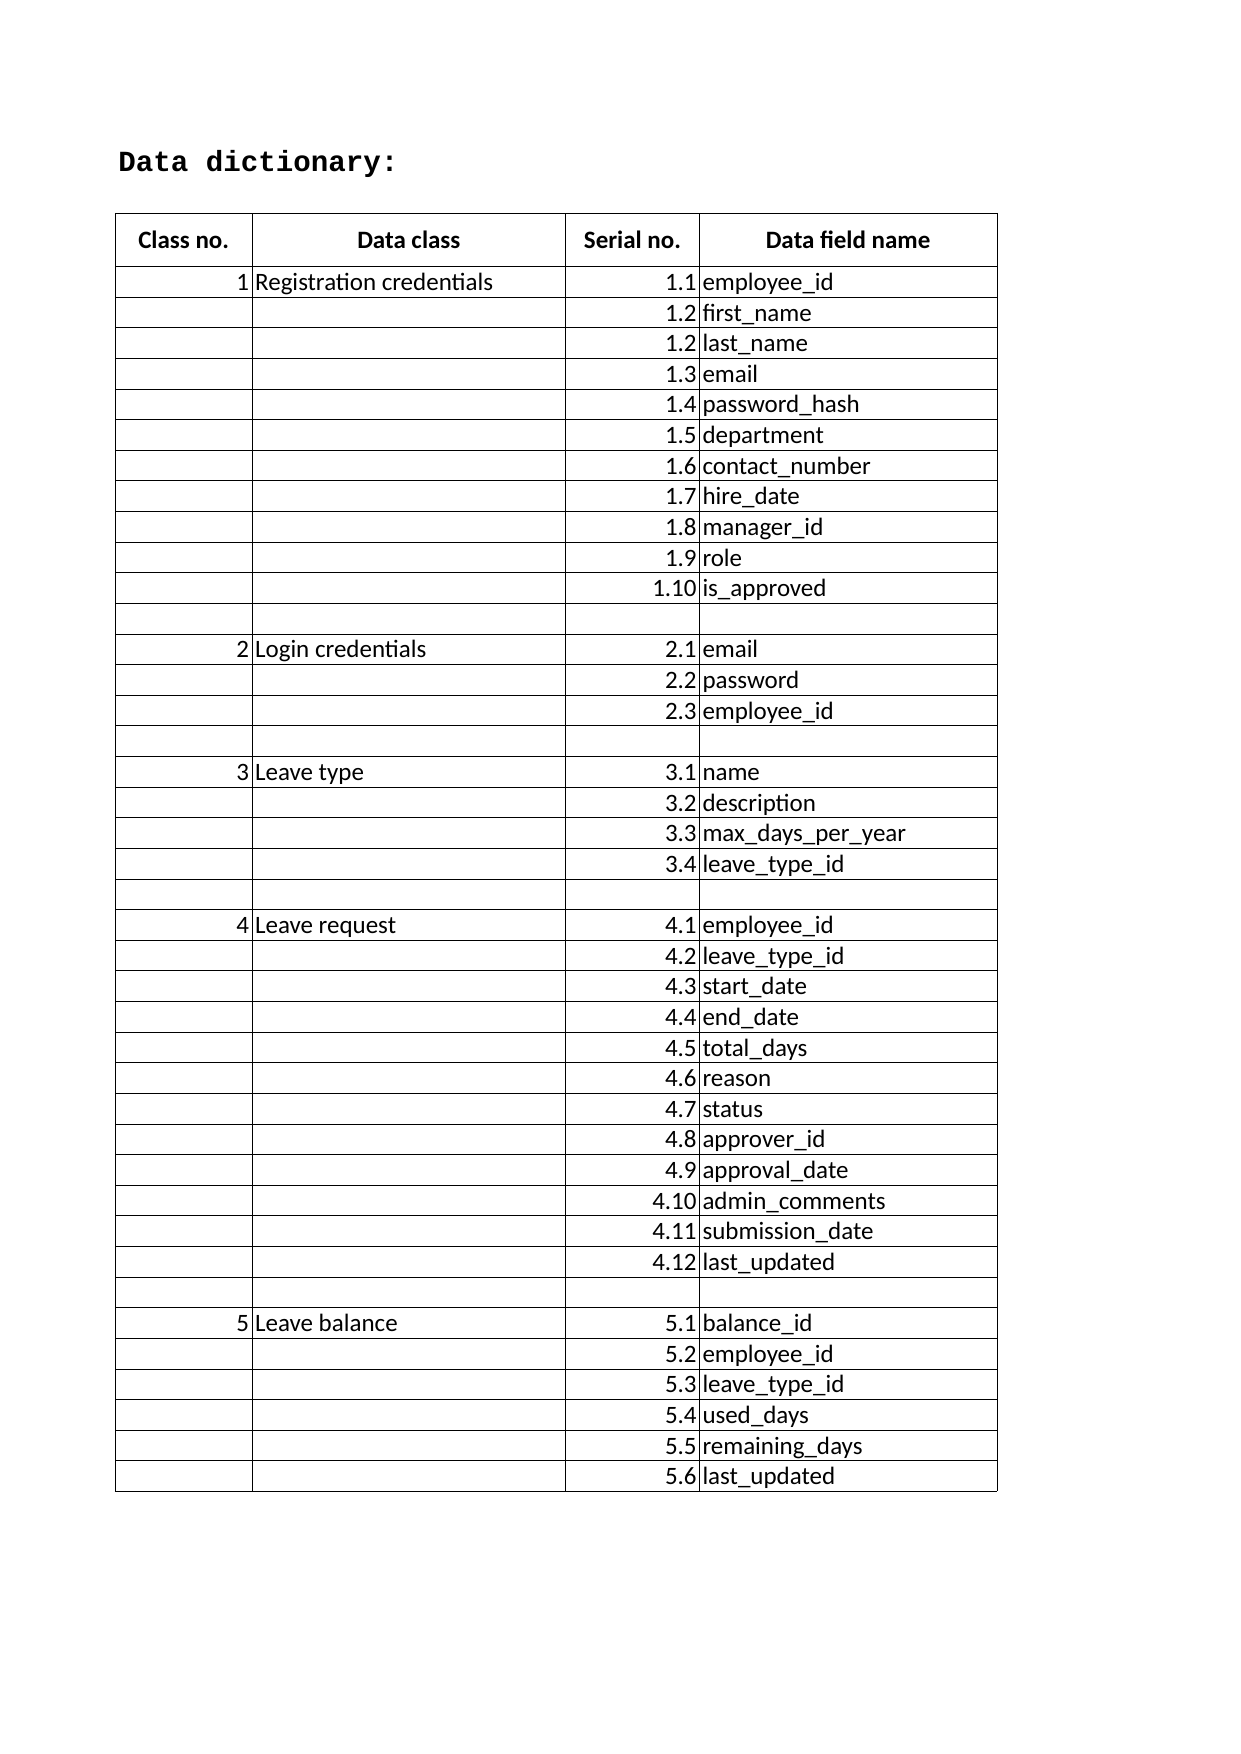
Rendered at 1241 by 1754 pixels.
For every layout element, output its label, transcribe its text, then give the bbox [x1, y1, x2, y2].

table_cell [116, 1216, 252, 1246]
table_cell used_days [700, 1400, 997, 1430]
table_cell [116, 1400, 252, 1430]
table_cell [253, 1339, 565, 1368]
table_cell [116, 543, 252, 572]
table_cell [253, 941, 565, 970]
text Data dictionary: [118, 147, 1122, 180]
table_cell start_date [700, 971, 997, 1001]
table_cell Login credentials [253, 635, 565, 664]
table_cell [700, 1278, 997, 1307]
table_cell [253, 1033, 565, 1062]
table_cell 4.4 [566, 1002, 699, 1032]
table_cell is_approved [700, 573, 997, 603]
table_cell [253, 1155, 565, 1185]
table_cell 1.6 [566, 451, 699, 480]
table_cell description [700, 788, 997, 817]
table_cell [116, 604, 252, 633]
table_cell [566, 604, 699, 633]
table_cell 2.3 [566, 696, 699, 725]
table_cell [700, 604, 997, 633]
table_cell last_updated [700, 1247, 997, 1277]
table_cell [566, 1278, 699, 1307]
table_cell [116, 1155, 252, 1185]
table_cell Registration credentials [253, 267, 565, 297]
table_cell [253, 604, 565, 633]
table_cell 4.12 [566, 1247, 699, 1277]
table_cell 4.5 [566, 1033, 699, 1062]
table_cell [116, 1002, 252, 1032]
table_cell reason [700, 1063, 997, 1093]
table_cell [566, 726, 699, 756]
table_cell employee_id [700, 910, 997, 940]
table_cell [566, 880, 699, 909]
table_cell [253, 1431, 565, 1460]
table_cell [253, 1247, 565, 1277]
table_cell 5.4 [566, 1400, 699, 1430]
table_cell leave_type_id [700, 941, 997, 970]
table_cell [253, 390, 565, 419]
table_cell [116, 512, 252, 542]
table_cell [116, 481, 252, 511]
table_cell Leave type [253, 757, 565, 787]
table_cell 2 [116, 635, 252, 664]
table_cell 3.2 [566, 788, 699, 817]
table_cell submission_date [700, 1216, 997, 1246]
table_cell password_hash [700, 390, 997, 419]
table_cell 3 [116, 757, 252, 787]
table_cell status [700, 1094, 997, 1123]
table_cell leave_type_id [700, 1370, 997, 1399]
table_cell [116, 1431, 252, 1460]
table_cell 1.2 [566, 298, 699, 327]
table_cell [116, 1247, 252, 1277]
table_cell manager_id [700, 512, 997, 542]
table_cell 4.7 [566, 1094, 699, 1123]
table_cell [253, 481, 565, 511]
table_cell [253, 1461, 565, 1491]
table_cell [116, 1094, 252, 1123]
table_cell 1.10 [566, 573, 699, 603]
table_cell [253, 665, 565, 695]
table_cell [700, 880, 997, 909]
table_cell 5 [116, 1308, 252, 1338]
table_cell 4.9 [566, 1155, 699, 1185]
table_cell 1.9 [566, 543, 699, 572]
table_cell 4 [116, 910, 252, 940]
table_cell 1.1 [566, 267, 699, 297]
table_cell Leave request [253, 910, 565, 940]
table_cell 1.8 [566, 512, 699, 542]
table_cell [116, 1339, 252, 1368]
table_cell 5.5 [566, 1431, 699, 1460]
table_cell [116, 359, 252, 388]
table_cell 3.4 [566, 849, 699, 878]
table_cell [253, 328, 565, 358]
table_cell [253, 1125, 565, 1154]
table_cell [253, 880, 565, 909]
table_cell [116, 298, 252, 327]
table_cell [253, 512, 565, 542]
table_cell [253, 420, 565, 450]
table_cell [116, 420, 252, 450]
table_cell 1.7 [566, 481, 699, 511]
table_cell [253, 1216, 565, 1246]
table_cell department [700, 420, 997, 450]
table_cell 1.3 [566, 359, 699, 388]
table_cell [253, 543, 565, 572]
table_cell max_days_per_year [700, 818, 997, 848]
table_cell 4.8 [566, 1125, 699, 1154]
table_cell 1.5 [566, 420, 699, 450]
table_cell [116, 1370, 252, 1399]
table_cell leave_type_id [700, 849, 997, 878]
table_cell approval_date [700, 1155, 997, 1185]
table_cell [116, 1063, 252, 1093]
table_cell contact_number [700, 451, 997, 480]
table_cell [253, 1370, 565, 1399]
table_cell [253, 818, 565, 848]
table_cell role [700, 543, 997, 572]
table_cell remaining_days [700, 1431, 997, 1460]
table_cell password [700, 665, 997, 695]
table_cell admin_comments [700, 1186, 997, 1215]
table_cell [253, 359, 565, 388]
table_cell [116, 451, 252, 480]
table_cell balance_id [700, 1308, 997, 1338]
table_cell last_name [700, 328, 997, 358]
table_cell 5.2 [566, 1339, 699, 1368]
table_cell hire_date [700, 481, 997, 511]
table_cell [116, 390, 252, 419]
table_cell [253, 971, 565, 1001]
table_cell first_name [700, 298, 997, 327]
table_cell [253, 1094, 565, 1123]
table_cell 3.1 [566, 757, 699, 787]
table_cell [253, 726, 565, 756]
table_cell [116, 1278, 252, 1307]
table_cell [253, 1186, 565, 1215]
table_cell [253, 451, 565, 480]
table_cell [253, 573, 565, 603]
table_cell 5.1 [566, 1308, 699, 1338]
table_header Serial no. [566, 214, 699, 266]
table_cell 4.6 [566, 1063, 699, 1093]
table_cell last_updated [700, 1461, 997, 1491]
table_header Data field name [700, 214, 997, 266]
table_cell 4.3 [566, 971, 699, 1001]
table_cell [116, 971, 252, 1001]
table_cell [116, 726, 252, 756]
table_cell [700, 726, 997, 756]
table_cell Leave balance [253, 1308, 565, 1338]
table_cell email [700, 635, 997, 664]
table_cell 2.2 [566, 665, 699, 695]
table_cell [253, 1278, 565, 1307]
table_cell 2.1 [566, 635, 699, 664]
table_cell 4.2 [566, 941, 699, 970]
table_cell [116, 880, 252, 909]
table_cell [116, 788, 252, 817]
table_cell 4.10 [566, 1186, 699, 1215]
table_cell 5.3 [566, 1370, 699, 1399]
table_cell [116, 696, 252, 725]
table_cell 1.4 [566, 390, 699, 419]
table_cell [116, 665, 252, 695]
table_cell employee_id [700, 696, 997, 725]
table_cell [253, 1002, 565, 1032]
table_cell [116, 1033, 252, 1062]
table_cell employee_id [700, 267, 997, 297]
table_cell [116, 328, 252, 358]
table_cell end_date [700, 1002, 997, 1032]
table_cell [253, 1400, 565, 1430]
table_cell total_days [700, 1033, 997, 1062]
table_cell 1 [116, 267, 252, 297]
table_cell 4.1 [566, 910, 699, 940]
table_header Data class [253, 214, 565, 266]
table_cell [116, 849, 252, 878]
table_cell approver_id [700, 1125, 997, 1154]
table_cell email [700, 359, 997, 388]
table_cell [116, 1186, 252, 1215]
table_cell 1.2 [566, 328, 699, 358]
table_cell [116, 941, 252, 970]
table_cell [253, 1063, 565, 1093]
table_cell 4.11 [566, 1216, 699, 1246]
table_header Class no. [116, 214, 252, 266]
table_cell [116, 1125, 252, 1154]
table_cell [116, 1461, 252, 1491]
table_cell [253, 788, 565, 817]
table_cell [253, 696, 565, 725]
table_cell name [700, 757, 997, 787]
table_cell 5.6 [566, 1461, 699, 1491]
table_cell [116, 818, 252, 848]
table_cell [116, 573, 252, 603]
table_cell [253, 849, 565, 878]
table_cell [253, 298, 565, 327]
table_cell 3.3 [566, 818, 699, 848]
table_cell employee_id [700, 1339, 997, 1368]
